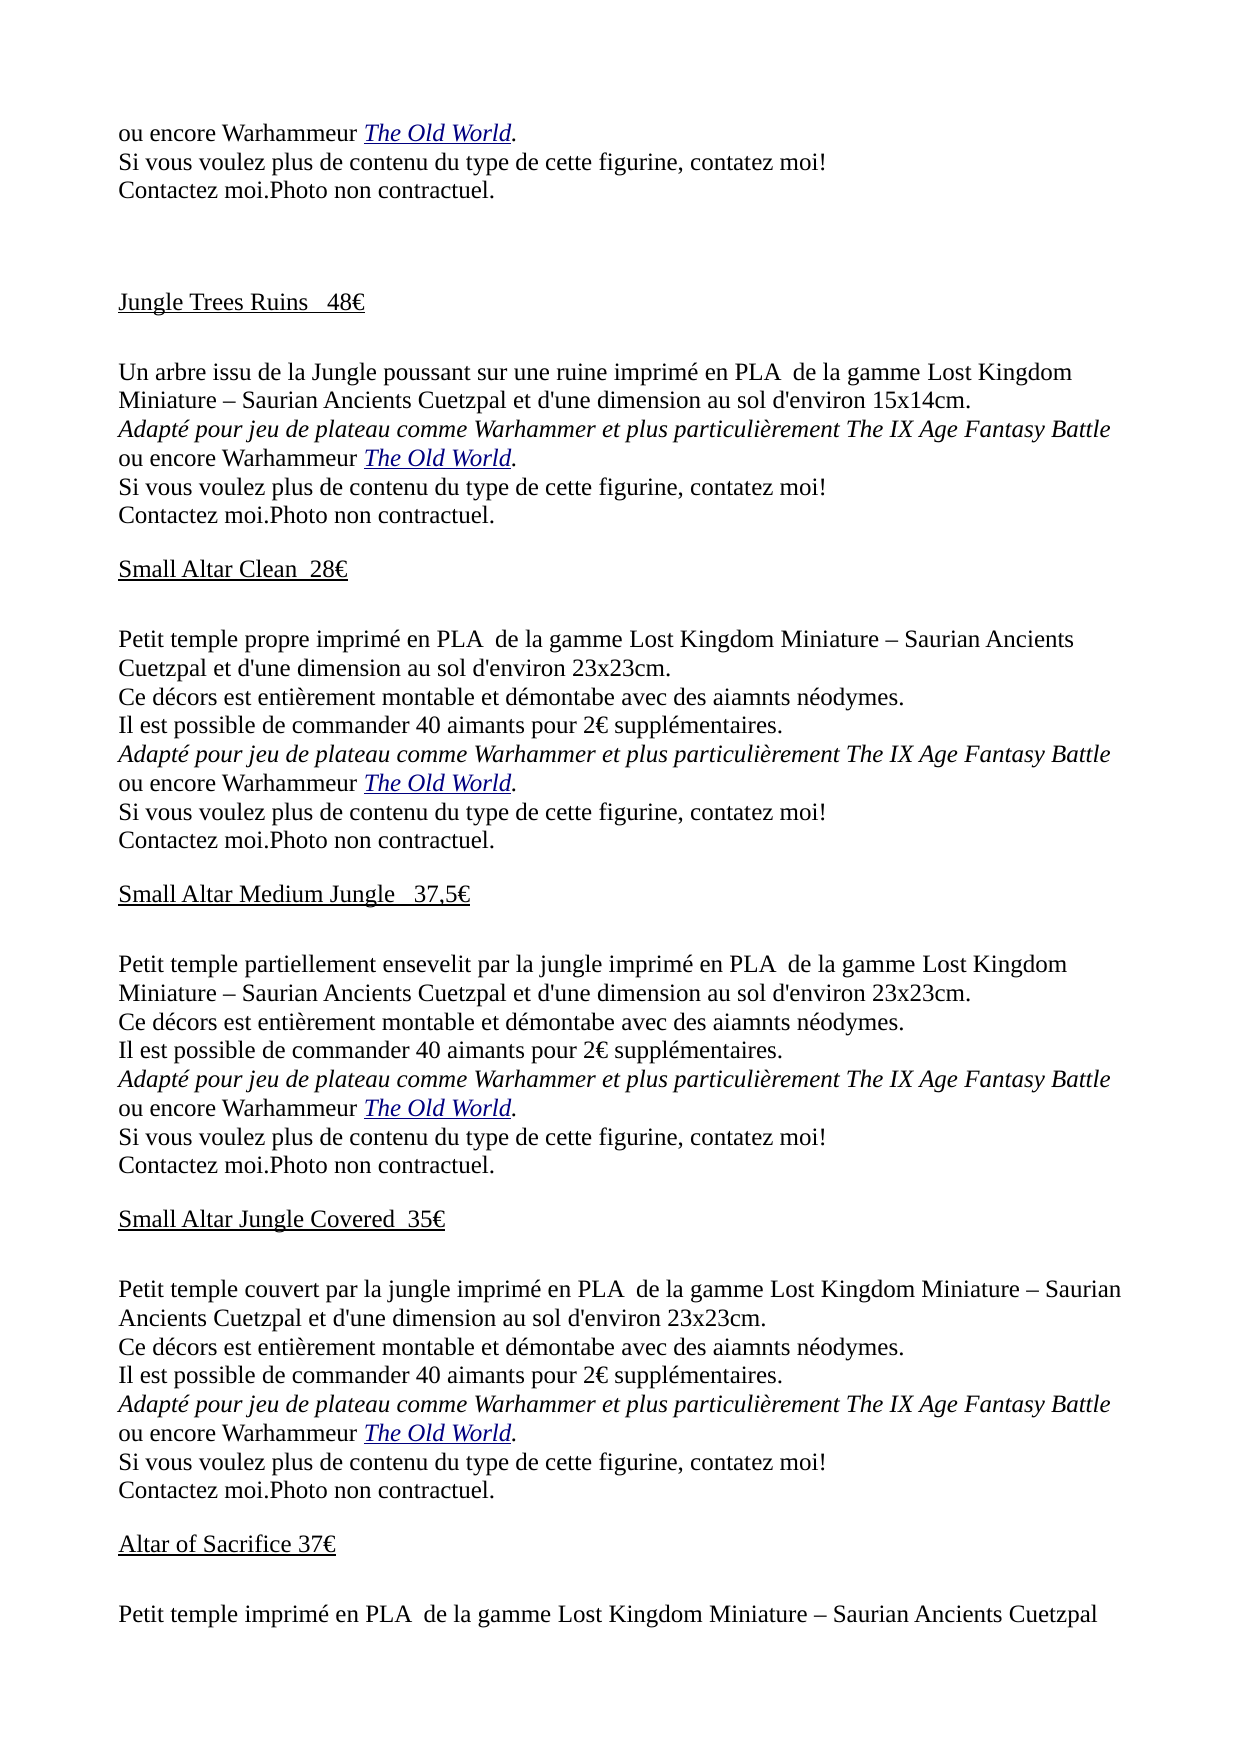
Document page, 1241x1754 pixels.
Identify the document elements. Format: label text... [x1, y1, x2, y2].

text Contactez moi.Photo non contractuel. [118, 826, 1122, 854]
text Un arbre issu de la Jungle poussant sur une ruine imprimé en PLA de la gamme Lost Kingdom Miniature – Saurian Ancients Cuetzpal et d'une dimension au sol d'environ 15x14cm. [118, 357, 1122, 414]
text Petit temple propre imprimé en PLA de la gamme Lost Kingdom Miniature – Saurian Ancients Cuetzpal et d'une dimension au sol d'environ 23x23cm. [118, 624, 1122, 682]
text Il est possible de commander 40 aimants pour 2€ supplémentaires. [118, 711, 1122, 739]
text Petit temple imprimé en PLA de la gamme Lost Kingdom Miniature – Saurian Ancients Cuetzpal [118, 1599, 1122, 1628]
text Contactez moi.Photo non contractuel. [118, 176, 1122, 204]
text Adapté pour jeu de plateau comme Warhammer et plus particulièrement The IX Age Fantasy Battle ou encore Warhammeur The Old World. Si vous voulez plus de contenu du type de cette figurine, contatez moi! [118, 414, 1122, 501]
text Adapté pour jeu de plateau comme Warhammer et plus particulièrement The IX Age Fantasy Battle ou encore Warhammeur The Old World. Si vous voulez plus de contenu du type de cette figurine, contatez moi! [118, 1064, 1122, 1151]
text Adapté pour jeu de plateau comme Warhammer et plus particulièrement The IX Age Fantasy Battle ou encore Warhammeur The Old World. Si vous voulez plus de contenu du type de cette figurine, contatez moi! [118, 739, 1122, 826]
text Petit temple couvert par la jungle imprimé en PLA de la gamme Lost Kingdom Miniature – Saurian Ancients Cuetzpal et d'une dimension au sol d'environ 23x23cm. [118, 1274, 1122, 1332]
text Contactez moi.Photo non contractuel. [118, 501, 1122, 529]
subtitle Jungle Trees Ruins 48€ [118, 287, 1122, 316]
text Il est possible de commander 40 aimants pour 2€ supplémentaires. [118, 1361, 1122, 1389]
text Ce décors est entièrement montable et démontabe avec des aiamnts néodymes. [118, 1332, 1122, 1361]
subtitle Small Altar Jungle Covered 35€ [118, 1204, 1122, 1233]
text Contactez moi.Photo non contractuel. [118, 1476, 1122, 1504]
text Petit temple partiellement ensevelit par la jungle imprimé en PLA de la gamme Lost Kingdom Miniature – Saurian Ancients Cuetzpal et d'une dimension au sol d'environ 23x23cm. [118, 949, 1122, 1007]
text Ce décors est entièrement montable et démontabe avec des aiamnts néodymes. [118, 1007, 1122, 1036]
text Il est possible de commander 40 aimants pour 2€ supplémentaires. [118, 1036, 1122, 1064]
text ou encore Warhammeur The Old World. Si vous voulez plus de contenu du type de cette figurine, contatez moi! [118, 118, 1122, 176]
text Adapté pour jeu de plateau comme Warhammer et plus particulièrement The IX Age Fantasy Battle ou encore Warhammeur The Old World. Si vous voulez plus de contenu du type de cette figurine, contatez moi! [118, 1389, 1122, 1476]
text Contactez moi.Photo non contractuel. [118, 1151, 1122, 1179]
subtitle Small Altar Clean 28€ [118, 554, 1122, 583]
subtitle Altar of Sacrifice 37€ [118, 1529, 1122, 1558]
subtitle Small Altar Medium Jungle 37,5€ [118, 879, 1122, 908]
text Ce décors est entièrement montable et démontabe avec des aiamnts néodymes. [118, 682, 1122, 711]
